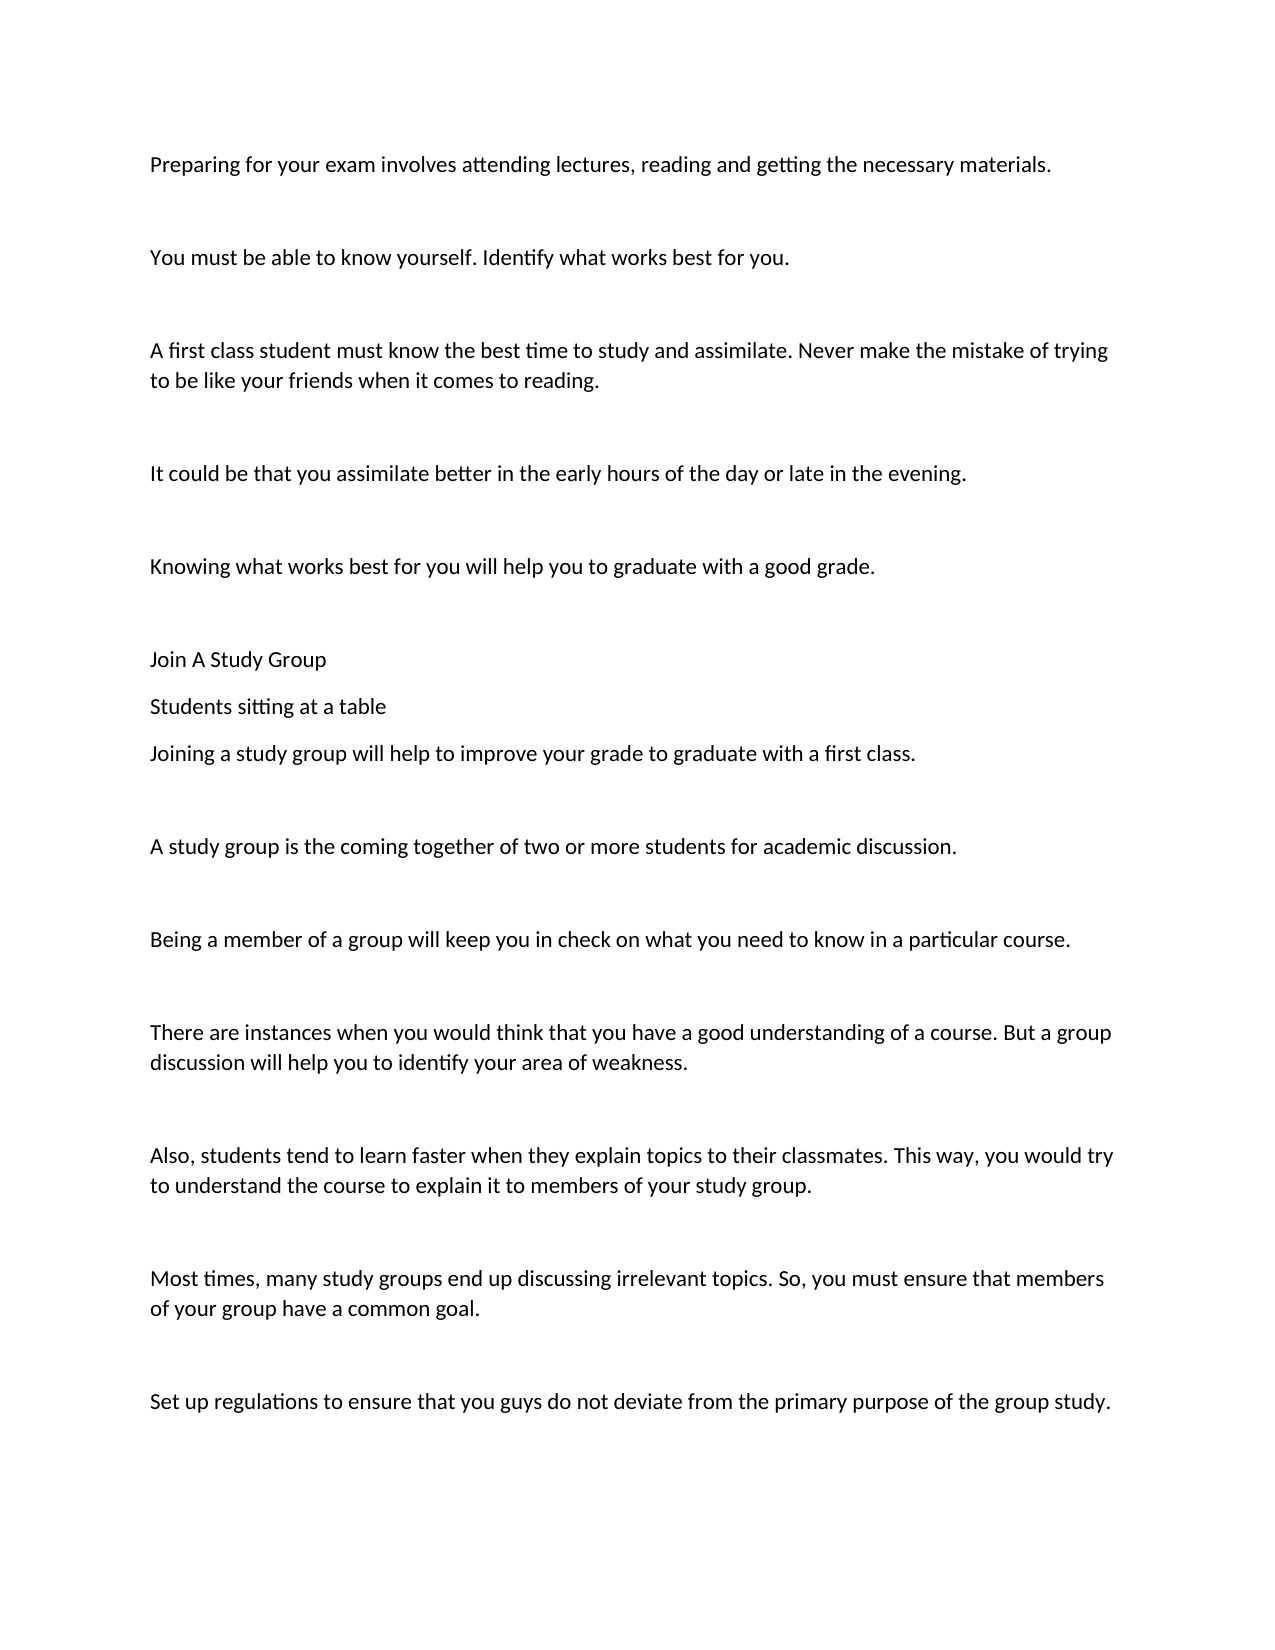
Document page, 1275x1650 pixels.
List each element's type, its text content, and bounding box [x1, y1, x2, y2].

text A study group is the coming together of two or more students for academic discussion. [150, 832, 1125, 860]
text There are instances when you would think that you have a good understanding of a course. But a group discussion will help you to identify your area of weakness. [150, 1018, 1125, 1076]
text It could be that you assimilate better in the early hours of the day or late in the evening. [150, 459, 1125, 487]
text Set up regulations to ensure that you guys do not deviate from the primary purpose of the group study. [150, 1387, 1125, 1415]
text Join A Study Group [150, 646, 1125, 673]
text Also, students tend to learn faster when they explain topics to their classmates. This way, you would try to understand the course to explain it to members of your study group. [150, 1141, 1125, 1199]
text You must be able to know yourself. Identify what works best for you. [150, 243, 1125, 271]
text Preparing for your exam involves attending lectures, reading and getting the necessary materials. [150, 150, 1125, 178]
text Students sitting at a table [150, 692, 1125, 720]
text A first class student must know the best time to study and assimilate. Never make the mistake of trying to be like your friends when it comes to reading. [150, 336, 1125, 394]
text Knowing what works best for you will help you to graduate with a good grade. [150, 552, 1125, 580]
text Most times, many study groups end up discussing irrelevant topics. So, you must ensure that members of your group have a common goal. [150, 1264, 1125, 1322]
text Joining a study group will help to improve your grade to graduate with a first class. [150, 739, 1125, 767]
text Being a member of a group will keep you in check on what you need to know in a particular course. [150, 925, 1125, 953]
